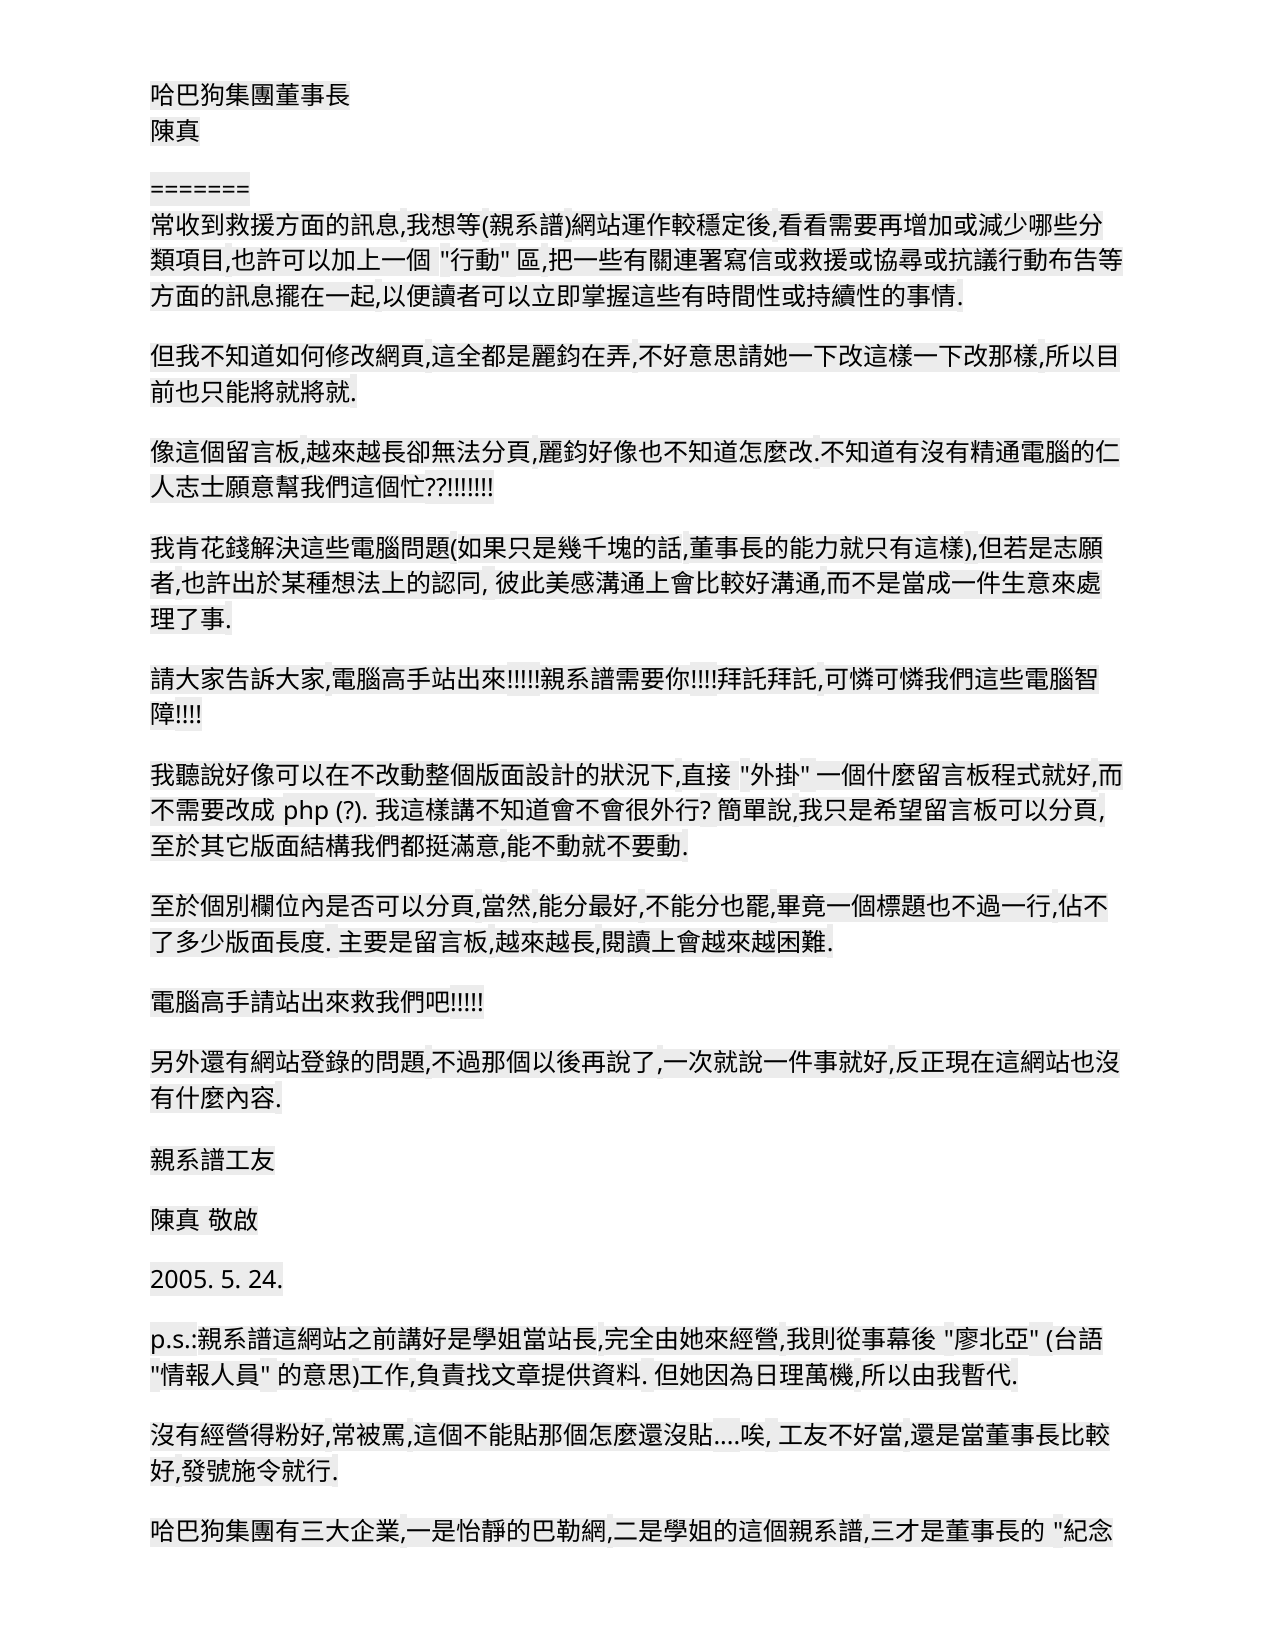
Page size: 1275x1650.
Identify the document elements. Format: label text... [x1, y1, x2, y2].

text 另外還有網站登錄的問題,不過那個以後再說了,一次就說一件事就好,反正現在這網站也沒有什麼內容. [150, 1044, 1125, 1114]
text 哈巴狗集團有三大企業,一是怡靜的巴勒網,二是學姐的這個親系譜,三才是董事長的 "紀念 [150, 1512, 1125, 1548]
text 哈巴狗集團董事長 陳真 [150, 75, 1125, 146]
text 沒有經營得粉好,常被罵,這個不能貼那個怎麼還沒貼....唉, 工友不好當,還是當董事長比較好,發號施令就行. [150, 1417, 1125, 1487]
text 親系譜工友 [150, 1139, 1125, 1175]
text p.s.:親系譜這網站之前講好是學姐當站長,完全由她來經營,我則從事幕後 "廖北亞" (台語 "情報人員" 的意思)工作,負責找文章提供資料. 但她因為日理萬機,所以由我暫代. [150, 1321, 1125, 1392]
text ======= 常收到救援方面的訊息,我想等(親系譜)網站運作較穩定後,看看需要再增加或減少哪些分類項目,也許可以加上一個 "行動" 區,把一些有關連署寫信或救援或協尋或抗議行動布告等方面的訊息擺在一起,以便讀者可以立即掌握這些有時間性或持續性的事情. [150, 171, 1125, 312]
text 我肯花錢解決這些電腦問題(如果只是幾千塊的話,董事長的能力就只有這樣),但若是志願者,也許出於某種想法上的認同, 彼此美感溝通上會比較好溝通,而不是當成一件生意來處理了事. [150, 529, 1125, 635]
text 請大家告訴大家,電腦高手站出來!!!!!親系譜需要你!!!!拜託拜託,可憐可憐我們這些電腦智障!!!! [150, 660, 1125, 731]
text 我聽說好像可以在不改動整個版面設計的狀況下,直接 "外掛" 一個什麼留言板程式就好,而不需要改成 php (?). 我這樣講不知道會不會很外行? 簡單說,我只是希望留言板可以分頁,至於其它版面結構我們都挺滿意,能不動就不要動. [150, 756, 1125, 862]
text 但我不知道如何修改網頁,這全都是麗鈞在弄,不好意思請她一下改這樣一下改那樣,所以目前也只能將就將就. [150, 337, 1125, 408]
text 電腦高手請站出來救我們吧!!!!! [150, 983, 1125, 1019]
text 陳真 敬啟 [150, 1200, 1125, 1235]
text 像這個留言板,越來越長卻無法分頁,麗鈞好像也不知道怎麼改.不知道有沒有精通電腦的仁人志士願意幫我們這個忙??!!!!!!! [150, 433, 1125, 504]
text 至於個別欄位內是否可以分頁,當然,能分最好,不能分也罷,畢竟一個標題也不過一行,佔不了多少版面長度. 主要是留言板,越來越長,閱讀上會越來越困難. [150, 887, 1125, 958]
text 2005. 5. 24. [150, 1260, 1125, 1296]
